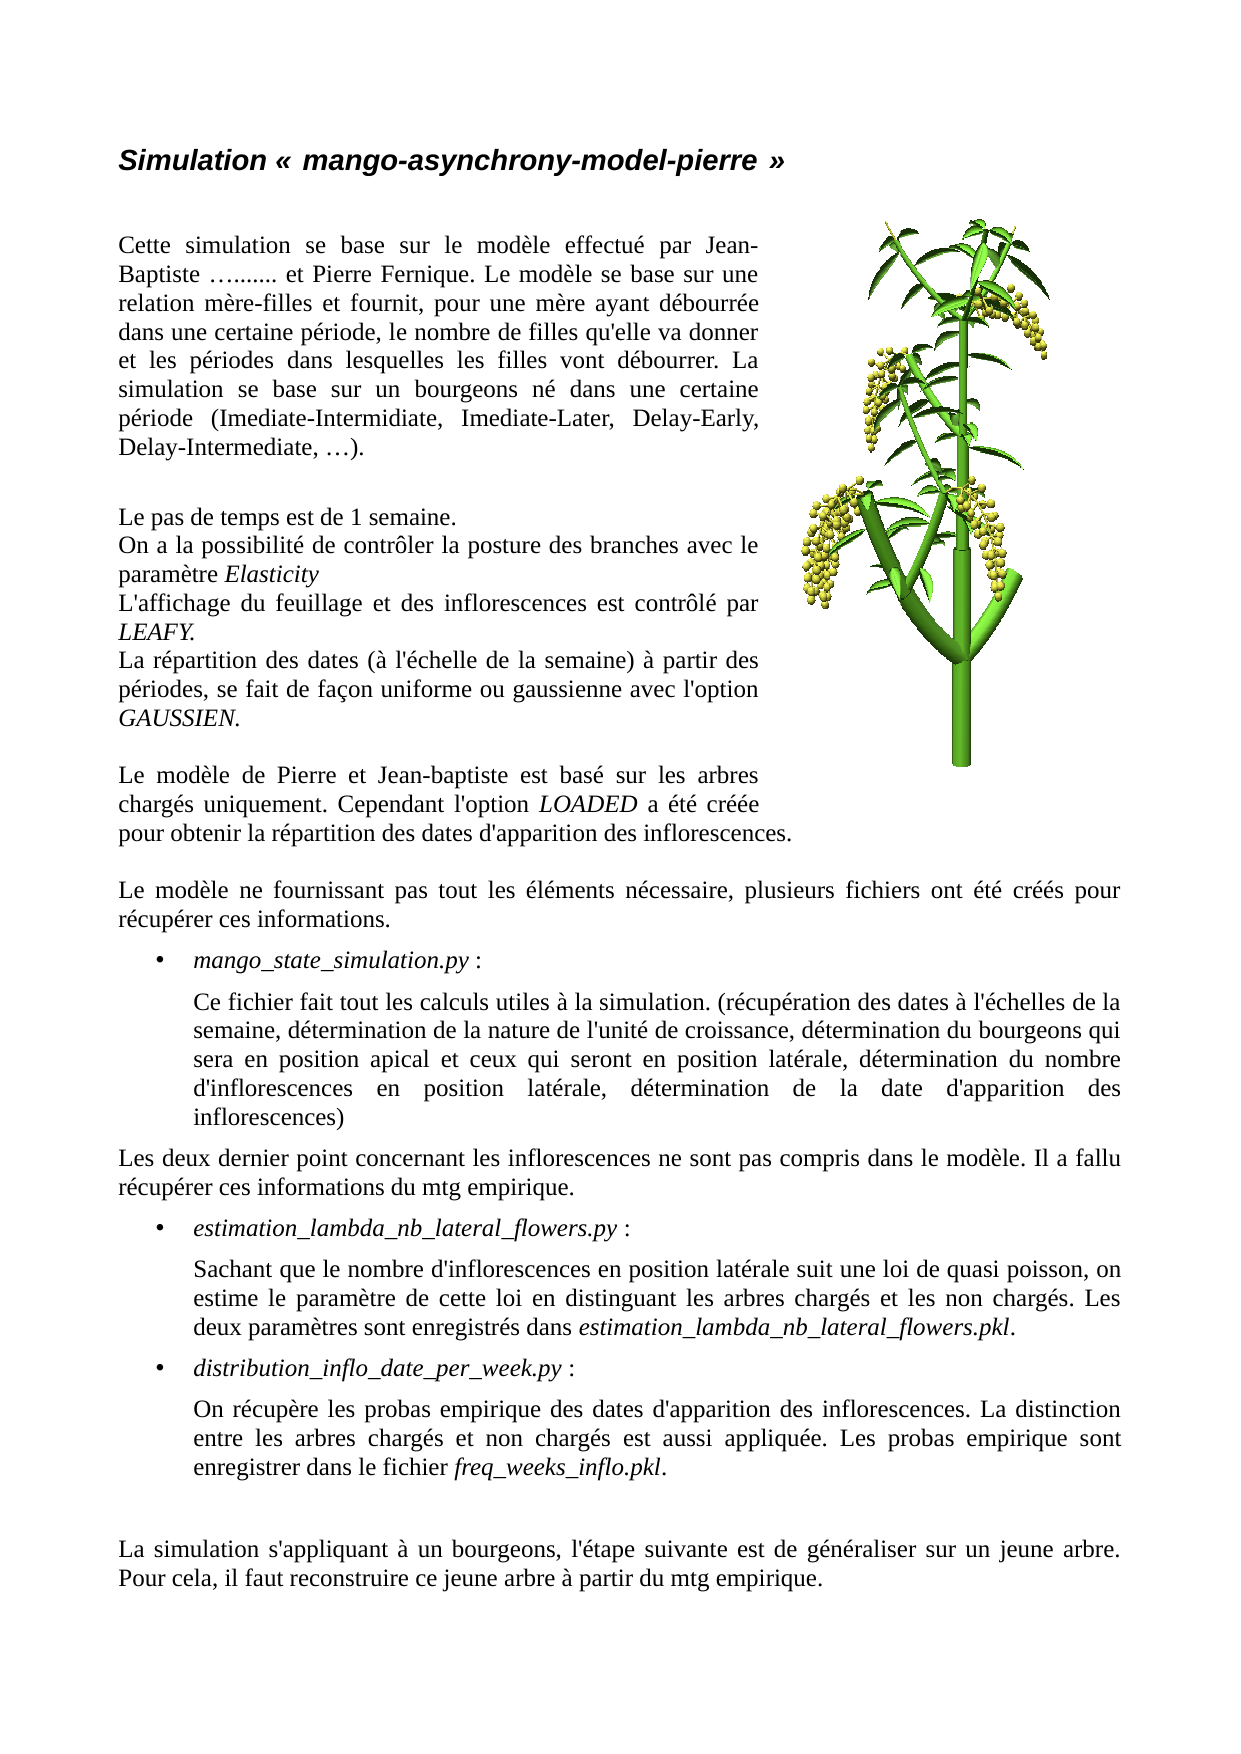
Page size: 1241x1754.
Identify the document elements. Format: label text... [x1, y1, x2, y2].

list distribution_inflo_date_per_week.py : [156, 1353, 1122, 1382]
text L'affichage du feuillage et des inflorescences est contrôlé par LEAFY. [118, 588, 759, 645]
text La simulation s'appliquant à un bourgeons, l'étape suivante est de généraliser sur un jeune arbre. Pour cela, il faut reconstruire ce jeune arbre à partir du mtg empirique. [118, 1534, 1122, 1592]
text On a la possibilité de contrôler la posture des branches avec le paramètre Elasticity [118, 530, 759, 588]
list Ce fichier fait tout les calculs utiles à la simulation. (récupération des dates à l'échelles de la semaine, détermination de la nature de l'unité de croissance, détermination du bourgeons qui sera en position apical et ceux qui seront en position latérale, détermination du nombre d'inflorescences en position latérale, détermination de la date d'apparition des inflorescences) [156, 987, 1122, 1130]
list Sachant que le nombre d'inflorescences en position latérale suit une loi de quasi poisson, on estime le paramètre de cette loi en distinguant les arbres chargés et les non chargés. Les deux paramètres sont enregistrés dans estimation_lambda_nb_lateral_flowers.pkl. [156, 1254, 1122, 1340]
list estimation_lambda_nb_lateral_flowers.py : [156, 1213, 1122, 1242]
text Le pas de temps est de 1 semaine. [118, 502, 759, 530]
text Cette simulation se base sur le modèle effectué par Jean-Baptiste …....... et Pierre Fernique. Le modèle se base sur une relation mère-filles et fournit, pour une mère ayant débourrée dans une certaine période, le nombre de filles qu'elle va donner et les périodes dans lesquelles les filles vont débourrer. La simulation se base sur un bourgeons né dans une certaine période (Imediate-Intermidiate, Imediate-Later, Delay-Early, Delay-Intermediate, …). [118, 230, 759, 460]
list mango_state_simulation.py : [156, 945, 1122, 974]
text Le modèle de Pierre et Jean-baptiste est basé sur les arbres chargés uniquement. Cependant l'option LOADED a été créée pour obtenir la répartition des dates d'apparition des inflorescences. [118, 760, 1122, 847]
subtitle Simulation « mango-asynchrony-model-pierre » [118, 143, 1122, 177]
text Le modèle ne fournissant pas tout les éléments nécessaire, plusieurs fichiers ont été créés pour récupérer ces informations. [118, 875, 1122, 933]
text Les deux dernier point concernant les inflorescences ne sont pas compris dans le modèle. Il a fallu récupérer ces informations du mtg empirique. [118, 1143, 1122, 1200]
text La répartition des dates (à l'échelle de la semaine) à partir des périodes, se fait de façon uniforme ou gaussienne avec l'option GAUSSIEN. [118, 645, 759, 732]
list On récupère les probas empirique des dates d'apparition des inflorescences. La distinction entre les arbres chargés et non chargés est aussi appliquée. Les probas empirique sont enregistrer dans le fichier freq_weeks_inflo.pkl. [156, 1394, 1122, 1480]
picture [759, 203, 1112, 791]
